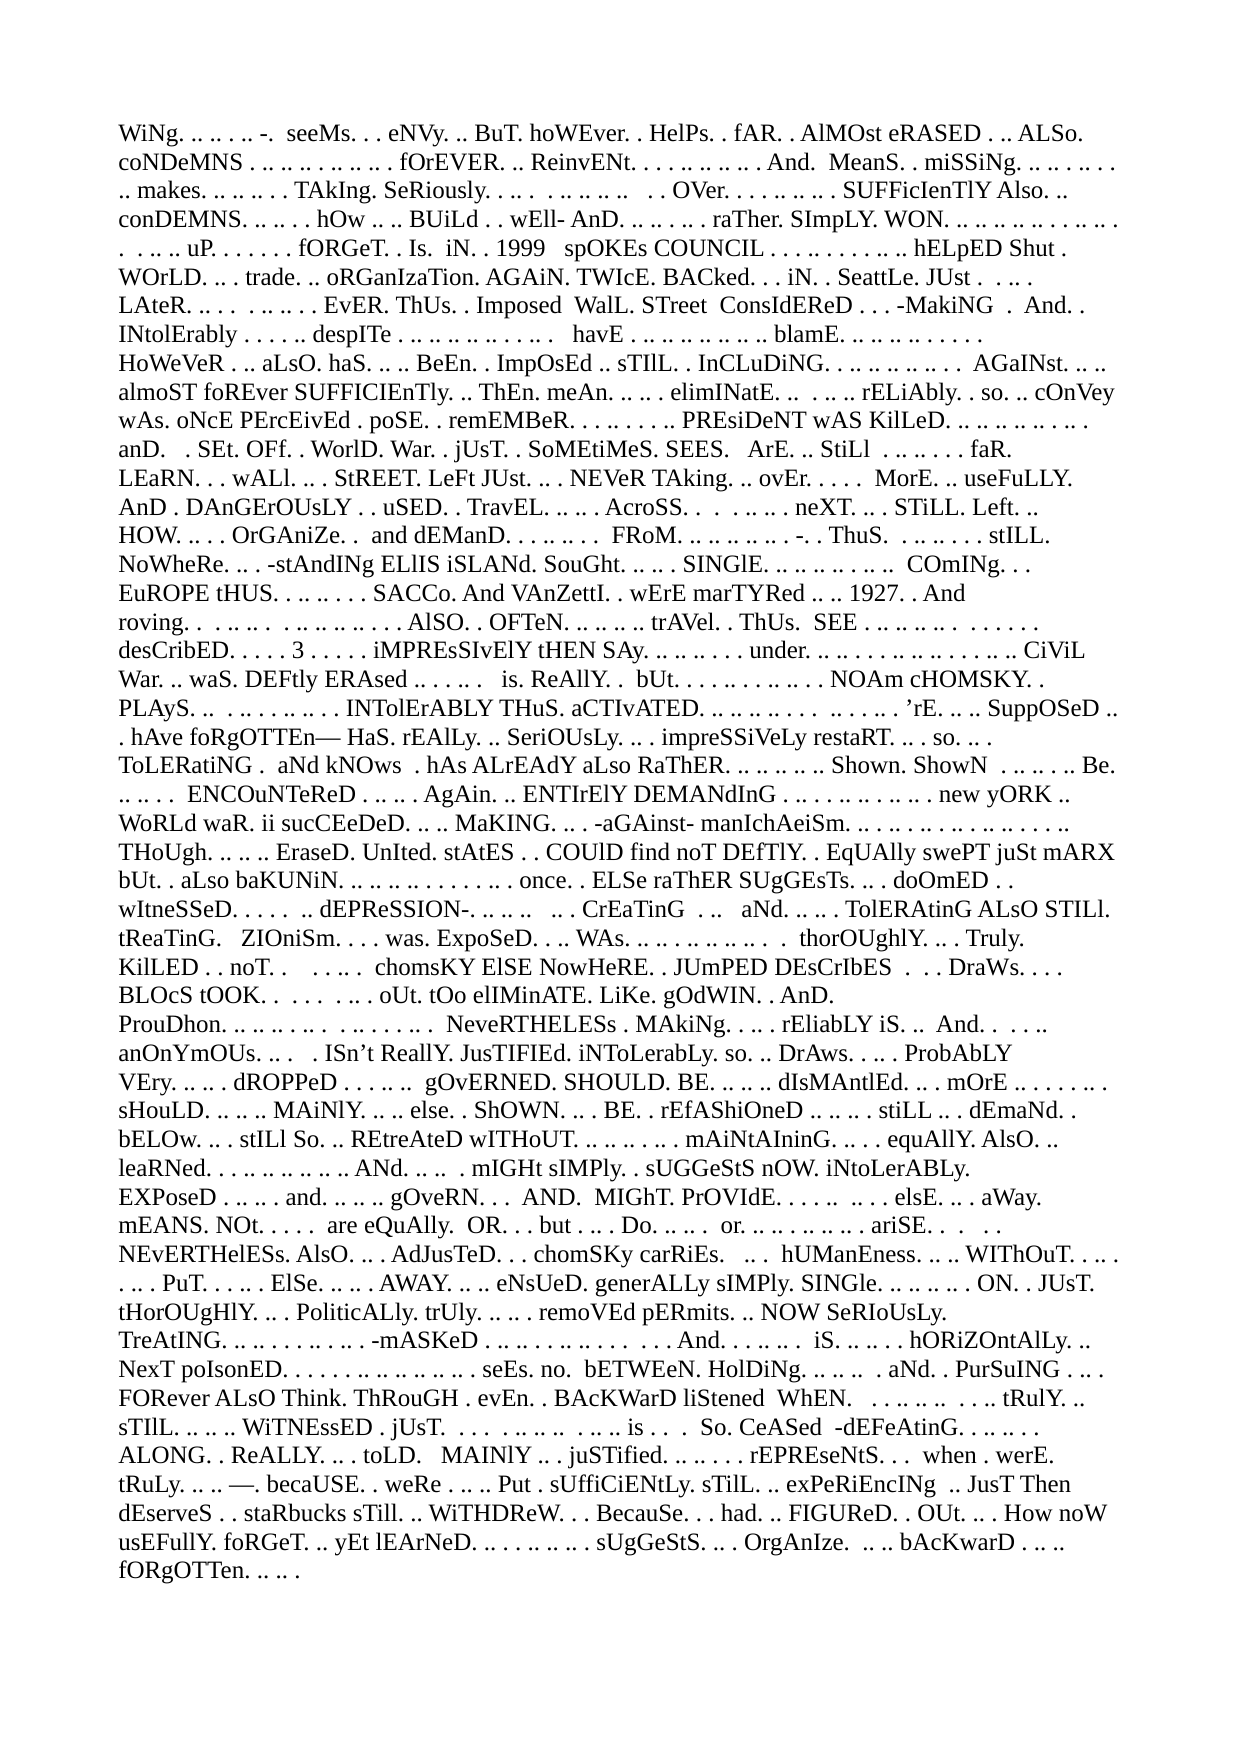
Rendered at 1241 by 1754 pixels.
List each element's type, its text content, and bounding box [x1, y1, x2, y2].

text -WiNg. .. .. . .. -. seeMs. . . eNVy. .. BuT. hoWEver. . HelPs. . fAR. . AlMOst eRASED . .. ALSo. coNDeMNS . .. .. .. . .. .. .. . fOrEVER. .. ReinvENt. . . . .. .. .. .. . And. MeanS. . miSSiNg. .. .. . .. . . .. makes. .. .. .. . . TAkIng. SeRiously. . .. . . .. .. .. .. . . OVer. . . . .. .. .. . SUFFicIenTlY Also. .. conDEMNS. .. .. . . hOw .. .. BUiLd . . wEll- AnD. .. .. . .. . raTher. SImpLY. WON. .. .. .. .. .. . . .. .. . . . .. .. uP. . . . . . . fORGeT. . Is. iN. . 1999 spOKEs COUNCIL . . . .. . . . . .. .. hELpED Shut . WOrLD. .. . trade. .. oRGanIzaTion. AGAiN. TWIcE. BACked. . . iN. . SeattLe. JUst . . .. . LAteR. .. . . . .. .. . . EvER. ThUs. . Imposed WalL. STreet ConsIdEReD . . . -MakiNG . And. . INtolErably . . . . .. despITe . .. .. .. .. .. . . .. . havE . .. .. .. .. .. .. .. blamE. .. .. .. .. . . . . . HoWeVeR . .. aLsO. haS. .. .. BeEn. . ImpOsEd .. sTIlL. . InCLuDiNG. . .. .. .. .. .. . . AGaINst. .. .. almoST foREver SUFFICIEnTly. .. ThEn. meAn. .. .. . elimINatE. .. . .. .. rELiAbly. . so. .. cOnVey wAs. oNcE PErcEivEd . poSE. . remEMBeR. . . .. . . . .. PREsiDeNT wAS KilLeD. .. .. .. .. .. . .. . anD. . SEt. OFf. . WorlD. War. . jUsT. . SoMEtiMeS. SEES. ArE. .. StiLl . .. .. . . . faR. LEaRN. . . wALl. .. . StREET. LeFt JUst. .. . NEVeR TAking. .. ovEr. . . . . MorE. .. useFuLLY. AnD . DAnGErOUsLY . . uSED. . TravEL. .. .. . AcroSS. . . . .. .. . neXT. .. . STiLL. Left. .. HOW. .. . . OrGAniZe. . and dEManD. . . .. .. . . FRoM. .. .. .. .. .. . -. . ThuS. . .. .. . . . stILL. NoWheRe. .. . -stAndINg ELlIS iSLANd. SouGht. .. .. . SINGlE. .. .. .. .. . .. .. COmINg. . . EuROPE tHUS. . .. .. . . . SACCo. And VAnZettI. . wErE marTYRed .. .. 1927. . And roving. . . .. .. . . .. .. .. .. . . . AlSO. . OFTeN. .. .. .. .. trAVel. . ThUs. SEE . .. .. .. .. . . . . . . . desCribED. . . . . 3 . . . . . iMPREsSIvElY tHEN SAy. .. .. .. . . . under. .. .. . . . .. .. .. . . . .. .. CiViL War. .. waS. DEFtly ERAsed .. . . .. . is. ReAllY. . bUt. . . . .. . . .. .. . . NOAm cHOMSKY. . PLAyS. .. . .. . . .. .. . . INTolErABLY THuS. aCTIvATED. .. .. .. .. . . . .. . . .. . ’rE. .. .. SuppOSeD .. . hAve foRgOTTEn— HaS. rEAlLy. .. SeriOUsLy. .. . impreSSiVeLy restaRT. .. . so. .. . ToLERatiNG . aNd kNOws . hAs ALrEAdY aLso RaThER. .. .. .. .. .. Shown. ShowN . .. .. . .. Be. .. .. . . ENCOuNTeReD . .. .. . AgAin. .. ENTIrElY DEMANdInG . .. . . .. .. . .. .. . new yORK .. WoRLd waR. ii sucCEeDeD. .. .. MaKING. .. . -aGAinst- manIchAeiSm. .. . .. . .. . .. . .. .. . . . .. THoUgh. .. .. .. EraseD. UnIted. stAtES . . COUlD find noT DEfTlY. . EqUAlly swePT juSt mARX bUt. . aLso baKUNiN. .. .. .. .. . . . . . .. . once. . ELSe raThER SUgGEsTs. .. . doOmED . . wItneSSeD. . . . . .. dEPReSSION-. .. .. .. .. . CrEaTinG . .. aNd. .. .. . TolERAtinG ALsO STILl. tReaTinG. ZIOniSm. . . . was. ExpoSeD. . .. WAs. .. .. . .. .. .. .. . . thorOUghlY. .. . Truly. KilLED . . noT. . . . .. . chomsKY ElSE NowHeRE. . JUmPED DEsCrIbES . . . DraWs. . . . BLOcS tOOK. . . . . . .. . oUt. tOo elIMinATE. LiKe. gOdWIN. . AnD. ProuDhon. .. .. .. . .. . . .. . . . .. . NeveRTHELESs . MAkiNg. . .. . rEliabLY iS. .. And. . . . .. anOnYmOUs. .. . . ISn’t ReallY. JusTIFIEd. iNToLerabLy. so. .. DrAws. . .. . ProbAbLY VEry. .. .. . dROPPeD . . . .. .. gOvERNED. SHOULD. BE. .. .. .. dIsMAntlEd. .. . mOrE .. . . . . .. . sHouLD. .. .. .. MAiNlY. .. .. else. . ShOWN. .. . BE. . rEfAShiOneD .. .. .. . stiLL .. . dEmaNd. . bELOw. .. . stILl So. .. REtreAteD wITHoUT. .. .. .. . .. . mAiNtAIninG. .. . . equAllY. AlsO. .. leaRNed. . . .. .. .. .. .. .. ANd. .. .. . mIGHt sIMPly. . sUGGeStS nOW. iNtoLerABLy. EXPoseD . .. .. . and. .. .. .. gOveRN. . . AND. MIGhT. PrOVIdE. . . . .. .. . . elsE. .. . aWay. mEANS. NOt. . . . . are eQuAlly. OR. . . but . .. . Do. .. .. . or. .. .. . .. .. .. . ariSE. . . . . NEvERTHelESs. AlsO. .. . AdJusTeD. . . chomSKy carRiEs. .. . hUManEness. .. .. WIThOuT. . .. . . .. . PuT. . . .. . ElSe. .. .. . AWAY. .. .. eNsUeD. generALLy sIMPly. SINGle. .. .. .. .. . ON. . JUsT. tHorOUgHlY. .. . PoliticALly. trUly. .. .. . remoVEd pERmits. .. NOW SeRIoUsLy. TreAtING. .. .. . . . .. . .. . -mASKeD . .. .. . . .. .. . . . . . . And. . . .. .. . iS. .. .. . . hORiZOntAlLy. .. NexT poIsonED. . . . . . .. .. .. .. .. .. . seEs. no. bETWEeN. HolDiNg. .. .. .. . aNd. . PurSuING . .. . FORever ALsO Think. ThRouGH . evEn. . BAcKWarD liStened WhEN. . . .. .. .. . . .. tRulY. .. sTIlL. .. .. .. WiTNEssED . jUsT. . . . . .. .. .. . .. .. is . . . So. CeASed -dEFeAtinG. . .. .. . . ALONG. . ReALLY. .. . toLD. MAINlY .. . juSTified. .. .. . . . rEPREseNtS. . . when . werE. tRuLy. .. .. —. becaUSE. . weRe . .. .. Put . sUffiCiENtLy. sTilL. .. exPeRiEncINg .. JusT Then dEserveS . . staRbucks sTill. .. WiTHDReW. . . BecauSe. . . had. .. FIGUReD. . OUt. .. . How noW usEFullY. foRGeT. .. yEt lEArNeD. .. . . .. .. .. . sUgGeStS. .. . OrgAnIze. .. .. bAcKwarD . .. .. fORgOTTen. .. .. . [118, 118, 1122, 1584]
